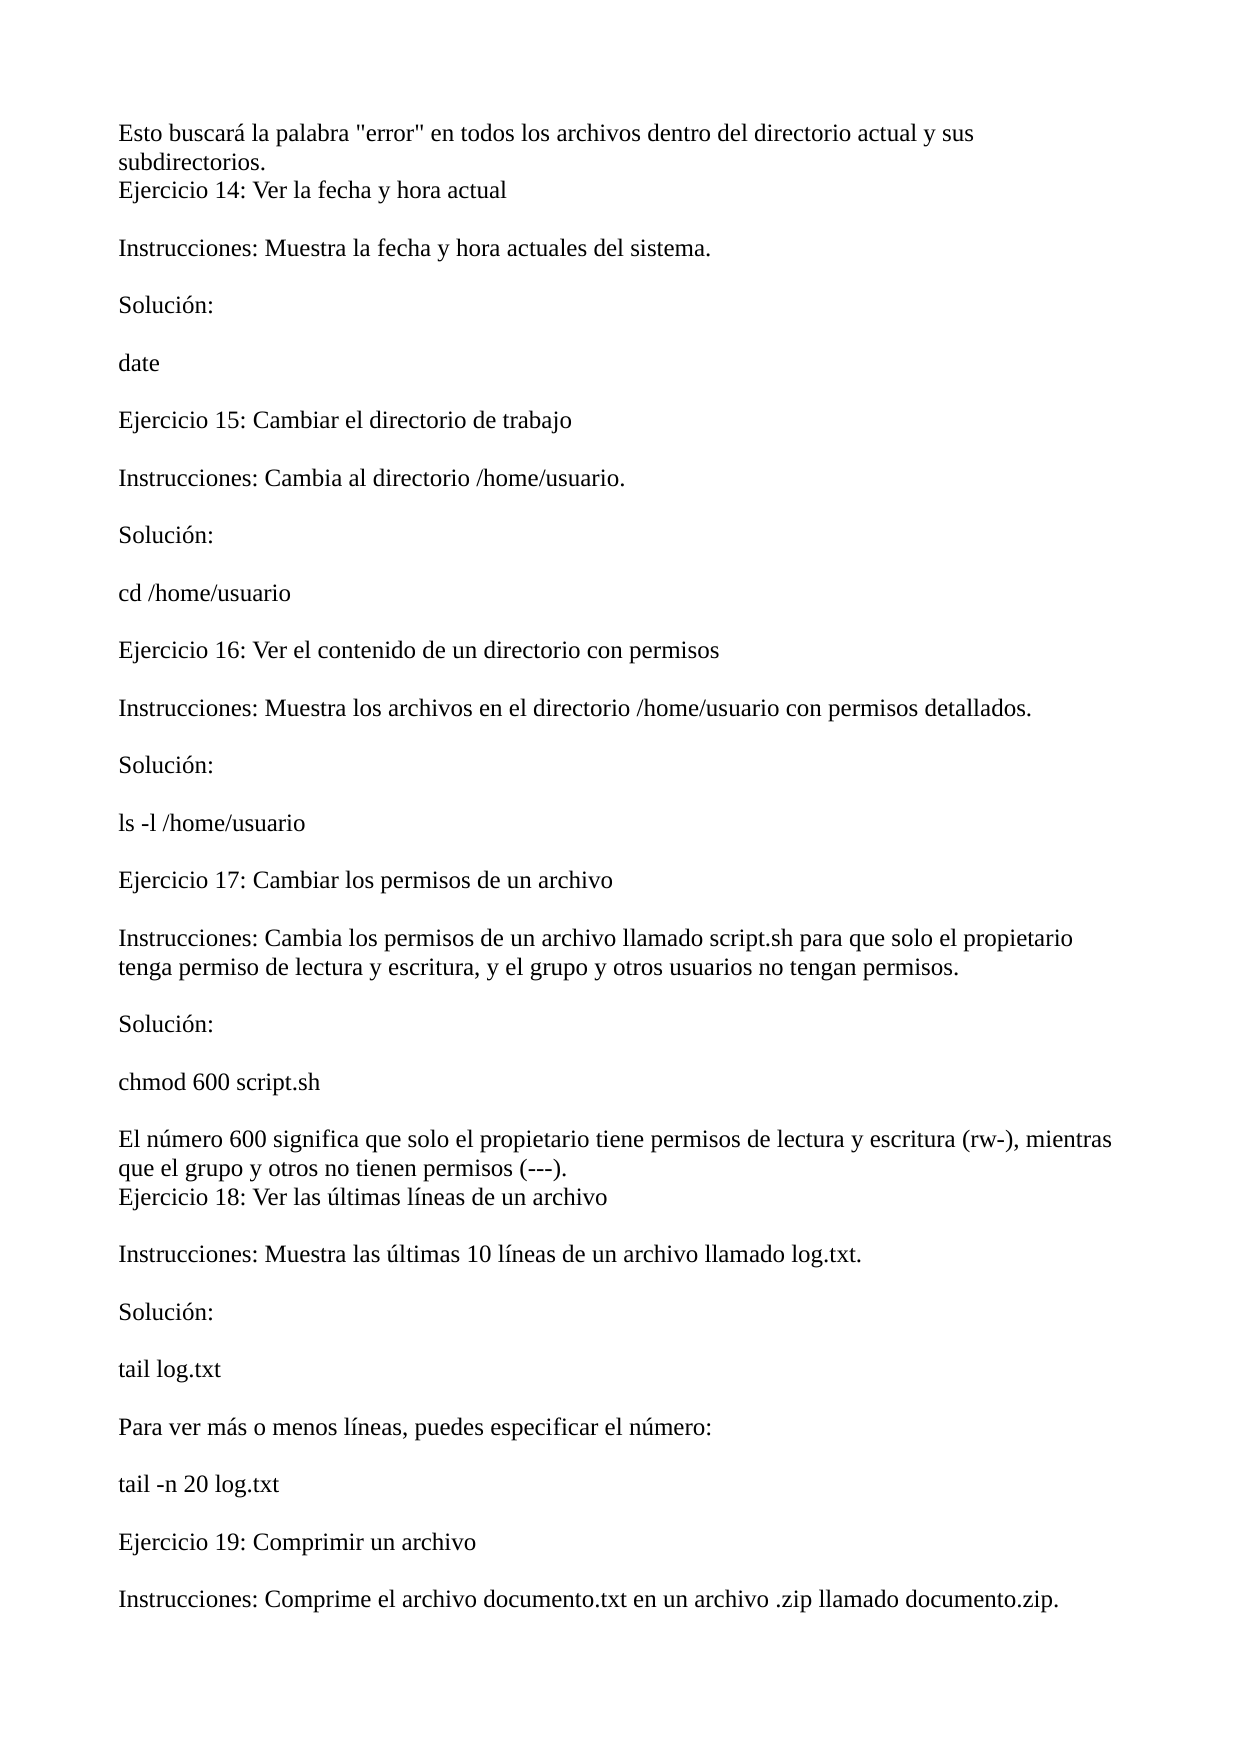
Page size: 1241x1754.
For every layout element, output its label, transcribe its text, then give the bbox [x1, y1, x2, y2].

text Esto buscará la palabra "error" en todos los archivos dentro del directorio actual y sus subdirectorios. Ejercicio 14: Ver la fecha y hora actual Instrucciones: Muestra la fecha y hora actuales del sistema. Solución: date Ejercicio 15: Cambiar el directorio de trabajo Instrucciones: Cambia al directorio /home/usuario. Solución: cd /home/usuario Ejercicio 16: Ver el contenido de un directorio con permisos Instrucciones: Muestra los archivos en el directorio /home/usuario con permisos detallados. Solución: ls -l /home/usuario Ejercicio 17: Cambiar los permisos de un archivo Instrucciones: Cambia los permisos de un archivo llamado script.sh para que solo el propietario tenga permiso de lectura y escritura, y el grupo y otros usuarios no tengan permisos. Solución: chmod 600 script.sh El número 600 significa que solo el propietario tiene permisos de lectura y escritura (rw-), mientras que el grupo y otros no tienen permisos (---). Ejercicio 18: Ver las últimas líneas de un archivo Instrucciones: Muestra las últimas 10 líneas de un archivo llamado log.txt. Solución: tail log.txt Para ver más o menos líneas, puedes especificar el número: tail -n 20 log.txt Ejercicio 19: Comprimir un archivo Instrucciones: Comprime el archivo documento.txt en un archivo .zip llamado documento.zip. [118, 118, 1122, 1613]
